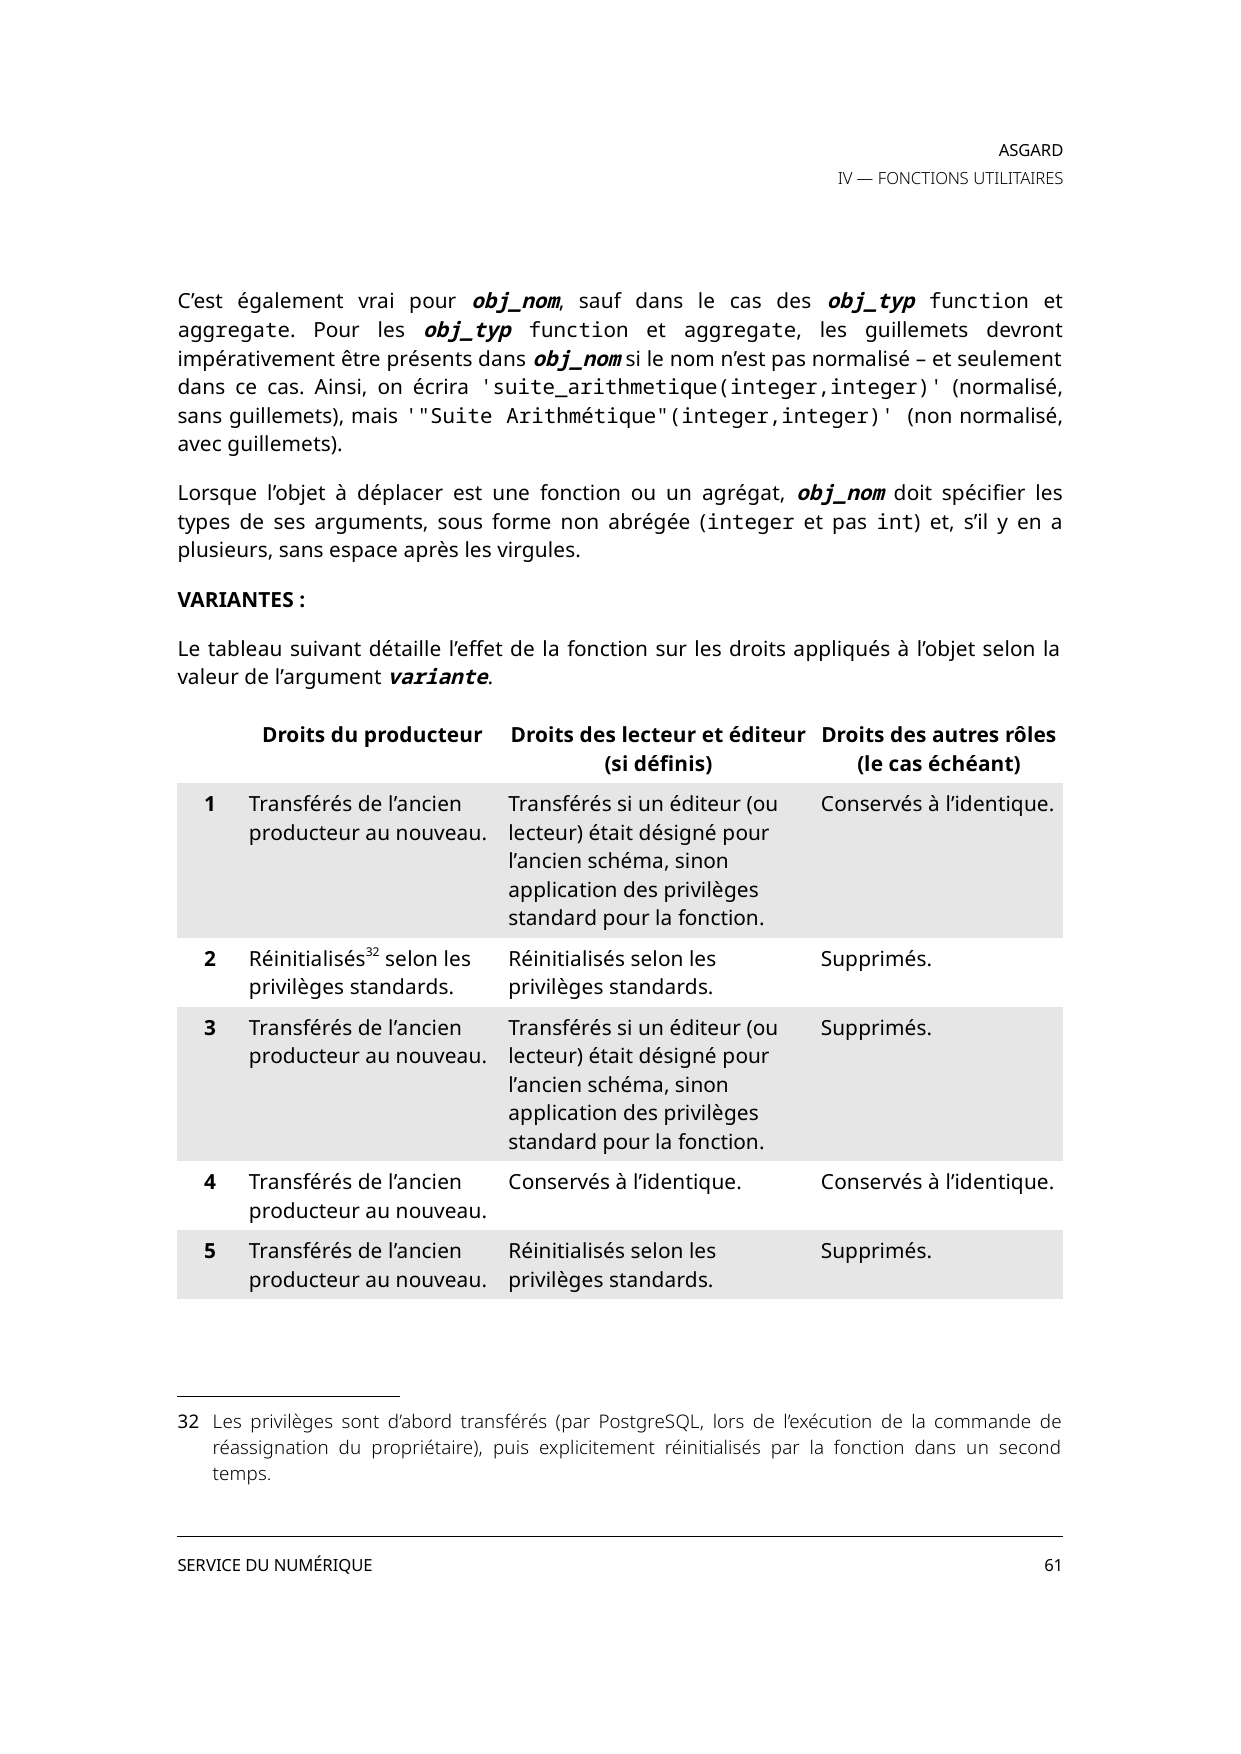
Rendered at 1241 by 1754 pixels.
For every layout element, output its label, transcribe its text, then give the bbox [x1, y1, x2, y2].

table_cell Transférés de l’ancien producteur au nouveau. [243, 1007, 502, 1161]
table_cell Supprimés. [815, 1230, 1063, 1299]
table_cell 5 [177, 1230, 243, 1299]
table_cell Conservés à l’identique. [502, 1161, 814, 1230]
table_cell Transférés si un éditeur (ou lecteur) était désigné pour l’ancien schéma, sinon application des privilèges standard pour la fonction. [502, 1007, 814, 1161]
table_header Droits du producteur [243, 714, 502, 783]
text Le tableau suivant détaille l’effet de la fonction sur les droits appliqués à l’objet selon la valeur de l’argument variante. [177, 634, 1063, 691]
table_cell 3 [177, 1007, 243, 1161]
table_cell Supprimés. [815, 1007, 1063, 1161]
table_cell Transférés si un éditeur (ou lecteur) était désigné pour l’ancien schéma, sinon application des privilèges standard pour la fonction. [502, 783, 814, 938]
table_cell Réinitialisés selon les privilèges standards. [502, 1230, 814, 1299]
table_cell Supprimés. [815, 938, 1063, 1007]
table_cell Conservés à l’identique. [815, 783, 1063, 938]
table_header [177, 714, 243, 783]
table_cell Transférés de l’ancien producteur au nouveau. [243, 783, 502, 938]
text Variantes : [177, 584, 1063, 613]
table_header Droits des autres rôles (le cas échéant) [815, 714, 1063, 783]
table_cell 2 [177, 938, 243, 1007]
table_cell 1 [177, 783, 243, 938]
text Lorsque l’objet à déplacer est une fonction ou un agrégat, obj_nom doit spécifier les types de ses arguments, sous forme non abrégée (integer et pas int) et, s’il y en a plusieurs, sans espace après les virgules. [177, 478, 1063, 564]
table_cell 4 [177, 1161, 243, 1230]
table_cell Réinitialisés selon les privilèges standards. [502, 938, 814, 1007]
table_cell Conservés à l’identique. [815, 1161, 1063, 1230]
text C’est également vrai pour obj_nom, sauf dans le cas des obj_typ function et aggregate. Pour les obj_typ function et aggregate, les guillemets devront impérativement être présents dans obj_nom si le nom n’est pas normalisé – et seulement dans ce cas. Ainsi, on écrira 'suite_arithmetique(integer,integer)' (normalisé, sans guillemets), mais '"Suite Arithmétique"(integer,integer)' (non normalisé, avec guillemets). [177, 286, 1063, 458]
table_header Droits des lecteur et éditeur (si définis) [502, 714, 814, 783]
table_cell Transférés de l’ancien producteur au nouveau. [243, 1161, 502, 1230]
table_cell Réinitialisés selon les privilèges standards. [243, 938, 502, 1007]
table_cell Transférés de l’ancien producteur au nouveau. [243, 1230, 502, 1299]
